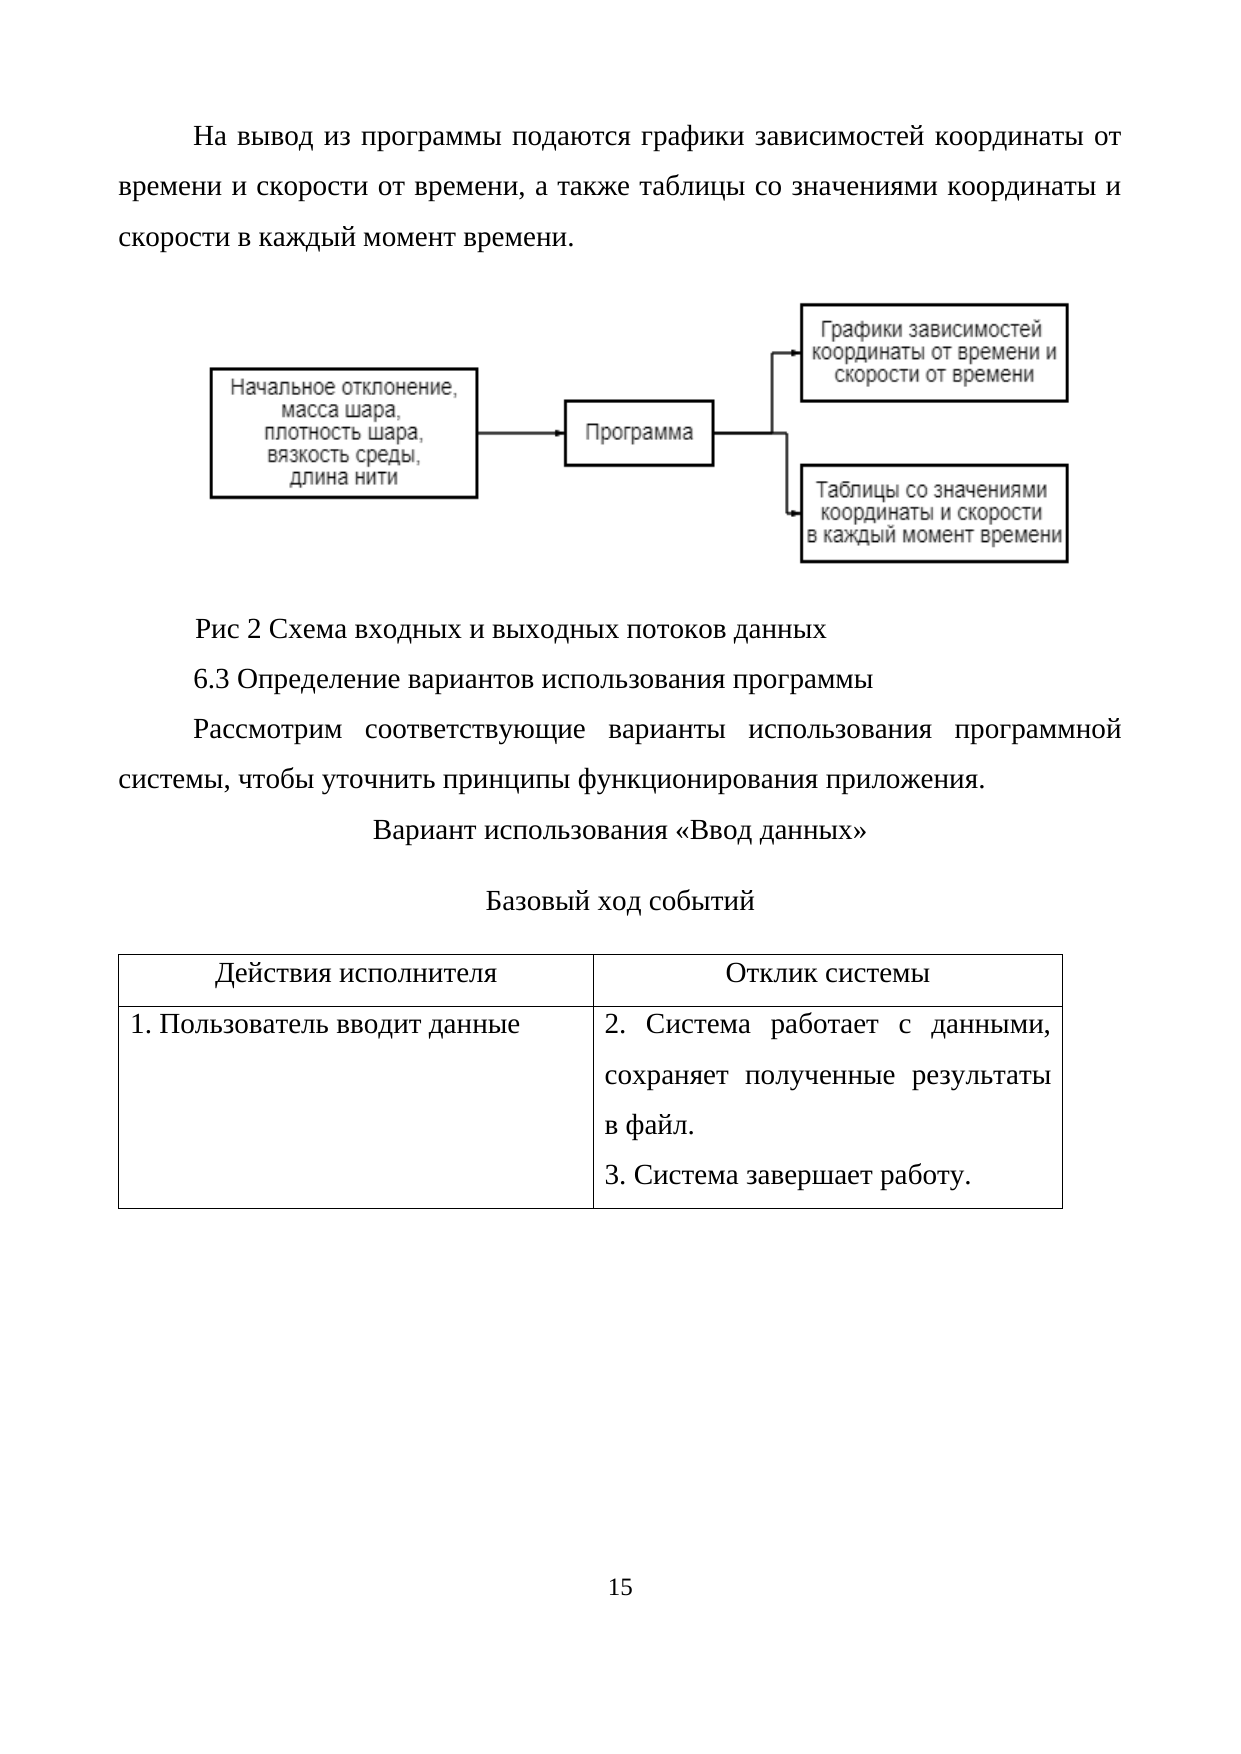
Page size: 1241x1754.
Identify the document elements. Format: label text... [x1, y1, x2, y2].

text Рис 2 Схема входных и выходных потоков данных [120, 289, 1113, 644]
table_header Действия исполнителя [119, 955, 593, 1006]
table_cell 1. Пользователь вводит данные [119, 1007, 593, 1208]
subtitle 6.3 Определение вариантов использования программы [118, 269, 1122, 694]
text На вывод из программы подаются графики зависимостей координаты от времени и скорости от времени, а также таблицы со значениями координаты и скорости в каждый момент времени. [118, 118, 1122, 252]
text Базовый ход событий [118, 883, 1122, 917]
text Вариант использования «Ввод данных» [118, 812, 1122, 846]
text Рассмотрим соответствующие варианты использования программной системы, чтобы уточнить принципы функционирования приложения. [118, 711, 1122, 795]
table_cell 2. Система работает с данными, сохраняет полученные результаты в файл. 3. Система завершает работу. [594, 1007, 1062, 1208]
picture [182, 273, 1097, 594]
table_header Отклик системы [594, 955, 1062, 1006]
